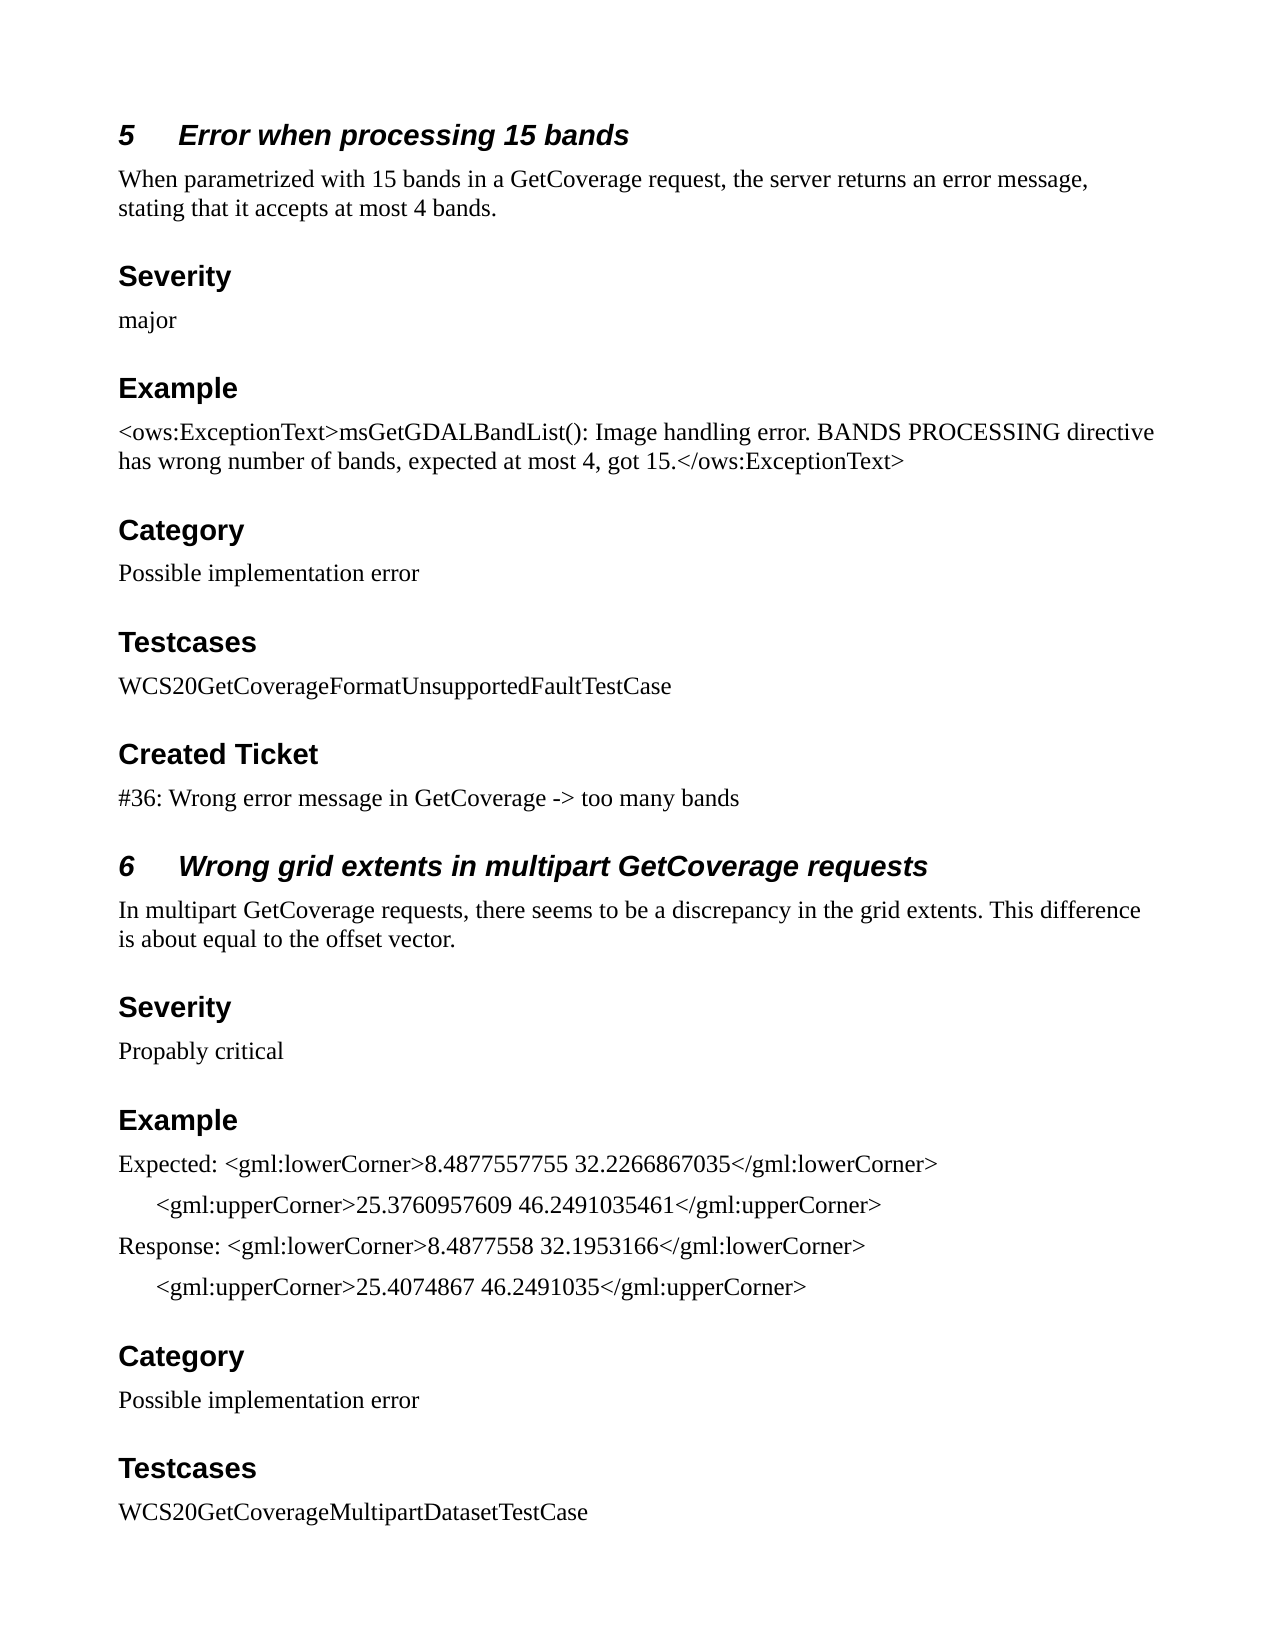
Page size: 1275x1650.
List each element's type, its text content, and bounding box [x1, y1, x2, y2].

subtitle Severity [118, 259, 1157, 293]
subtitle Testcases [118, 625, 1157, 658]
text Response: <gml:lowerCorner>8.4877558 32.1953166</gml:lowerCorner> [118, 1231, 1157, 1260]
text <gml:upperCorner>25.4074867 46.2491035</gml:upperCorner> [118, 1272, 1157, 1301]
text Propably critical [118, 1036, 1157, 1065]
text Expected: <gml:lowerCorner>8.4877557755 32.2266867035</gml:lowerCorner> [118, 1149, 1157, 1177]
subtitle Category [118, 1339, 1157, 1372]
text Possible implementation error [118, 1385, 1157, 1413]
subtitle Wrong grid extents in multipart GetCoverage requests [118, 849, 1157, 883]
subtitle Category [118, 512, 1157, 546]
text <gml:upperCorner>25.3760957609 46.2491035461</gml:upperCorner> [118, 1190, 1157, 1219]
subtitle Example [118, 371, 1157, 405]
text WCS20GetCoverageFormatUnsupportedFaultTestCase [118, 671, 1157, 699]
text Possible implementation error [118, 558, 1157, 587]
text #36: Wrong error message in GetCoverage -> too many bands [118, 783, 1157, 812]
text WCS20GetCoverageMultipartDatasetTestCase [118, 1497, 1157, 1526]
subtitle Testcases [118, 1451, 1157, 1484]
text major [118, 305, 1157, 334]
subtitle Example [118, 1103, 1157, 1136]
text <ows:ExceptionText>msGetGDALBandList(): Image handling error. BANDS PROCESSING directive has wrong number of bands, expected at most 4, got 15.</ows:ExceptionText> [118, 417, 1157, 475]
subtitle Error when processing 15 bands [118, 118, 1157, 152]
text When parametrized with 15 bands in a GetCoverage request, the server returns an error message, stating that it accepts at most 4 bands. [118, 164, 1157, 222]
text In multipart GetCoverage requests, there seems to be a discrepancy in the grid extents. This difference is about equal to the offset vector. [118, 895, 1157, 953]
subtitle Created Ticket [118, 737, 1157, 771]
subtitle Severity [118, 990, 1157, 1024]
